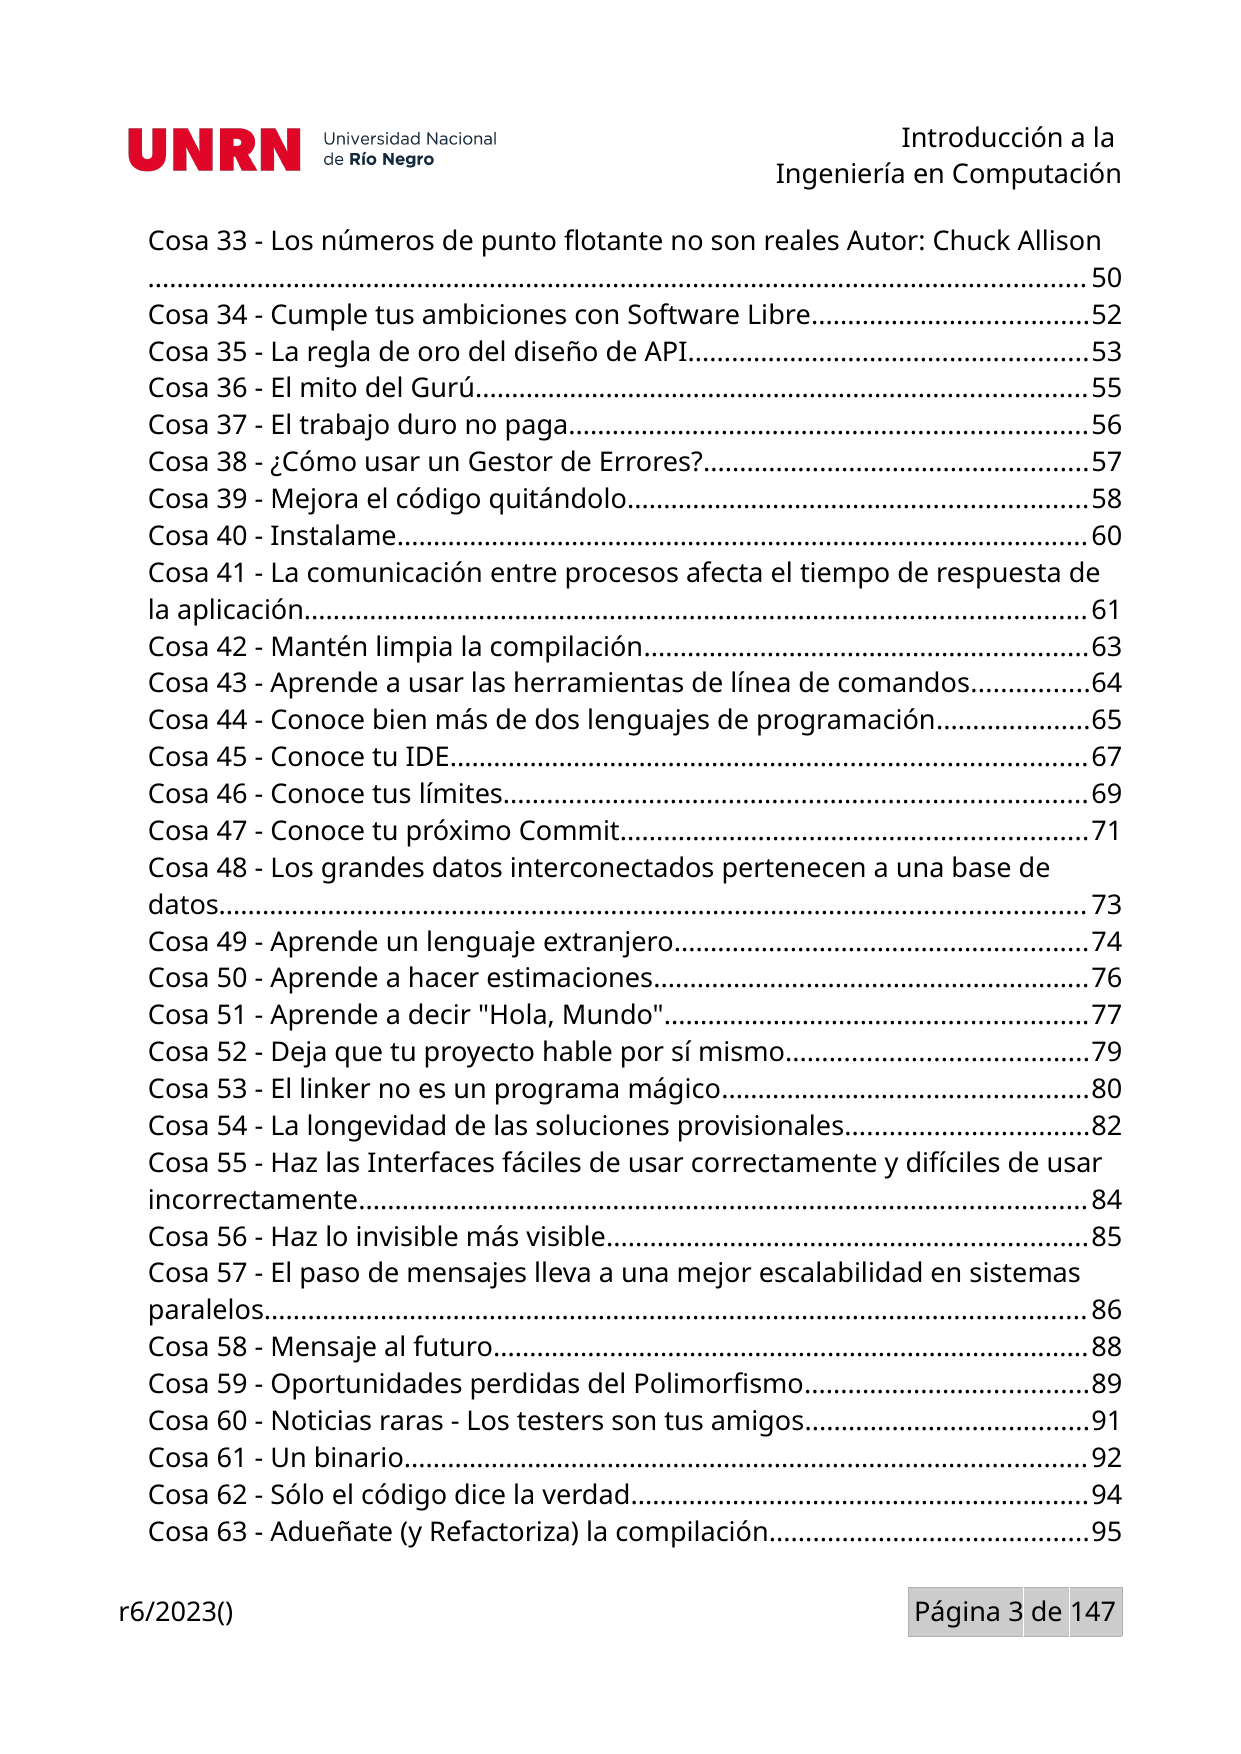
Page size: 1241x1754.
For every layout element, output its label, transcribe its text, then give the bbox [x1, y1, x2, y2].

text Cosa 43 - Aprende a usar las herramientas de línea de comandos 64 [148, 664, 1122, 701]
text Cosa 55 - Haz las Interfaces fáciles de usar correctamente y difíciles de usar incorrectamente 84 [148, 1143, 1122, 1217]
text Cosa 56 - Haz lo invisible más visible 85 [148, 1217, 1122, 1254]
text Cosa 54 - La longevidad de las soluciones provisionales 82 [148, 1106, 1122, 1143]
text Cosa 48 - Los grandes datos interconectados pertenecen a una base de datos 73 [148, 848, 1122, 922]
text Cosa 41 - La comunicación entre procesos afecta el tiempo de respuesta de la aplicación 61 [148, 553, 1122, 627]
text Cosa 42 - Mantén limpia la compilación 63 [148, 627, 1122, 664]
text Cosa 47 - Conoce tu próximo Commit 71 [148, 811, 1122, 848]
text Cosa 57 - El paso de mensajes lleva a una mejor escalabilidad en sistemas paralelos 86 [148, 1254, 1122, 1328]
text Cosa 61 - Un binario 92 [148, 1438, 1122, 1475]
text Cosa 33 - Los números de punto flotante no son reales Autor: Chuck Allison 50 [148, 221, 1122, 295]
text Cosa 39 - Mejora el código quitándolo 58 [148, 479, 1122, 516]
text Cosa 60 - Noticias raras - Los testers son tus amigos 91 [148, 1401, 1122, 1438]
text Cosa 44 - Conoce bien más de dos lenguajes de programación 65 [148, 701, 1122, 738]
text Cosa 38 - ¿Cómo usar un Gestor de Errores? 57 [148, 443, 1122, 479]
text Cosa 51 - Aprende a decir "Hola, Mundo" 77 [148, 996, 1122, 1033]
text Cosa 37 - El trabajo duro no paga 56 [148, 406, 1122, 443]
text Cosa 45 - Conoce tu IDE 67 [148, 738, 1122, 774]
text Cosa 58 - Mensaje al futuro 88 [148, 1328, 1122, 1364]
text Cosa 34 - Cumple tus ambiciones con Software Libre 52 [148, 295, 1122, 332]
text Cosa 50 - Aprende a hacer estimaciones 76 [148, 959, 1122, 996]
text Cosa 52 - Deja que tu proyecto hable por sí mismo 79 [148, 1033, 1122, 1069]
text Cosa 63 - Adueñate (y Refactoriza) la compilación 95 [148, 1512, 1122, 1549]
text Cosa 49 - Aprende un lenguaje extranjero 74 [148, 922, 1122, 959]
text Cosa 40 - Instalame 60 [148, 516, 1122, 553]
text Cosa 53 - El linker no es un programa mágico 80 [148, 1069, 1122, 1106]
text Cosa 46 - Conoce tus límites 69 [148, 774, 1122, 811]
text Cosa 59 - Oportunidades perdidas del Polimorfismo 89 [148, 1364, 1122, 1401]
text Cosa 62 - Sólo el código dice la verdad 94 [148, 1475, 1122, 1512]
picture [118, 118, 505, 180]
text Cosa 36 - El mito del Gurú 55 [148, 369, 1122, 406]
text Cosa 35 - La regla de oro del diseño de API 53 [148, 332, 1122, 369]
